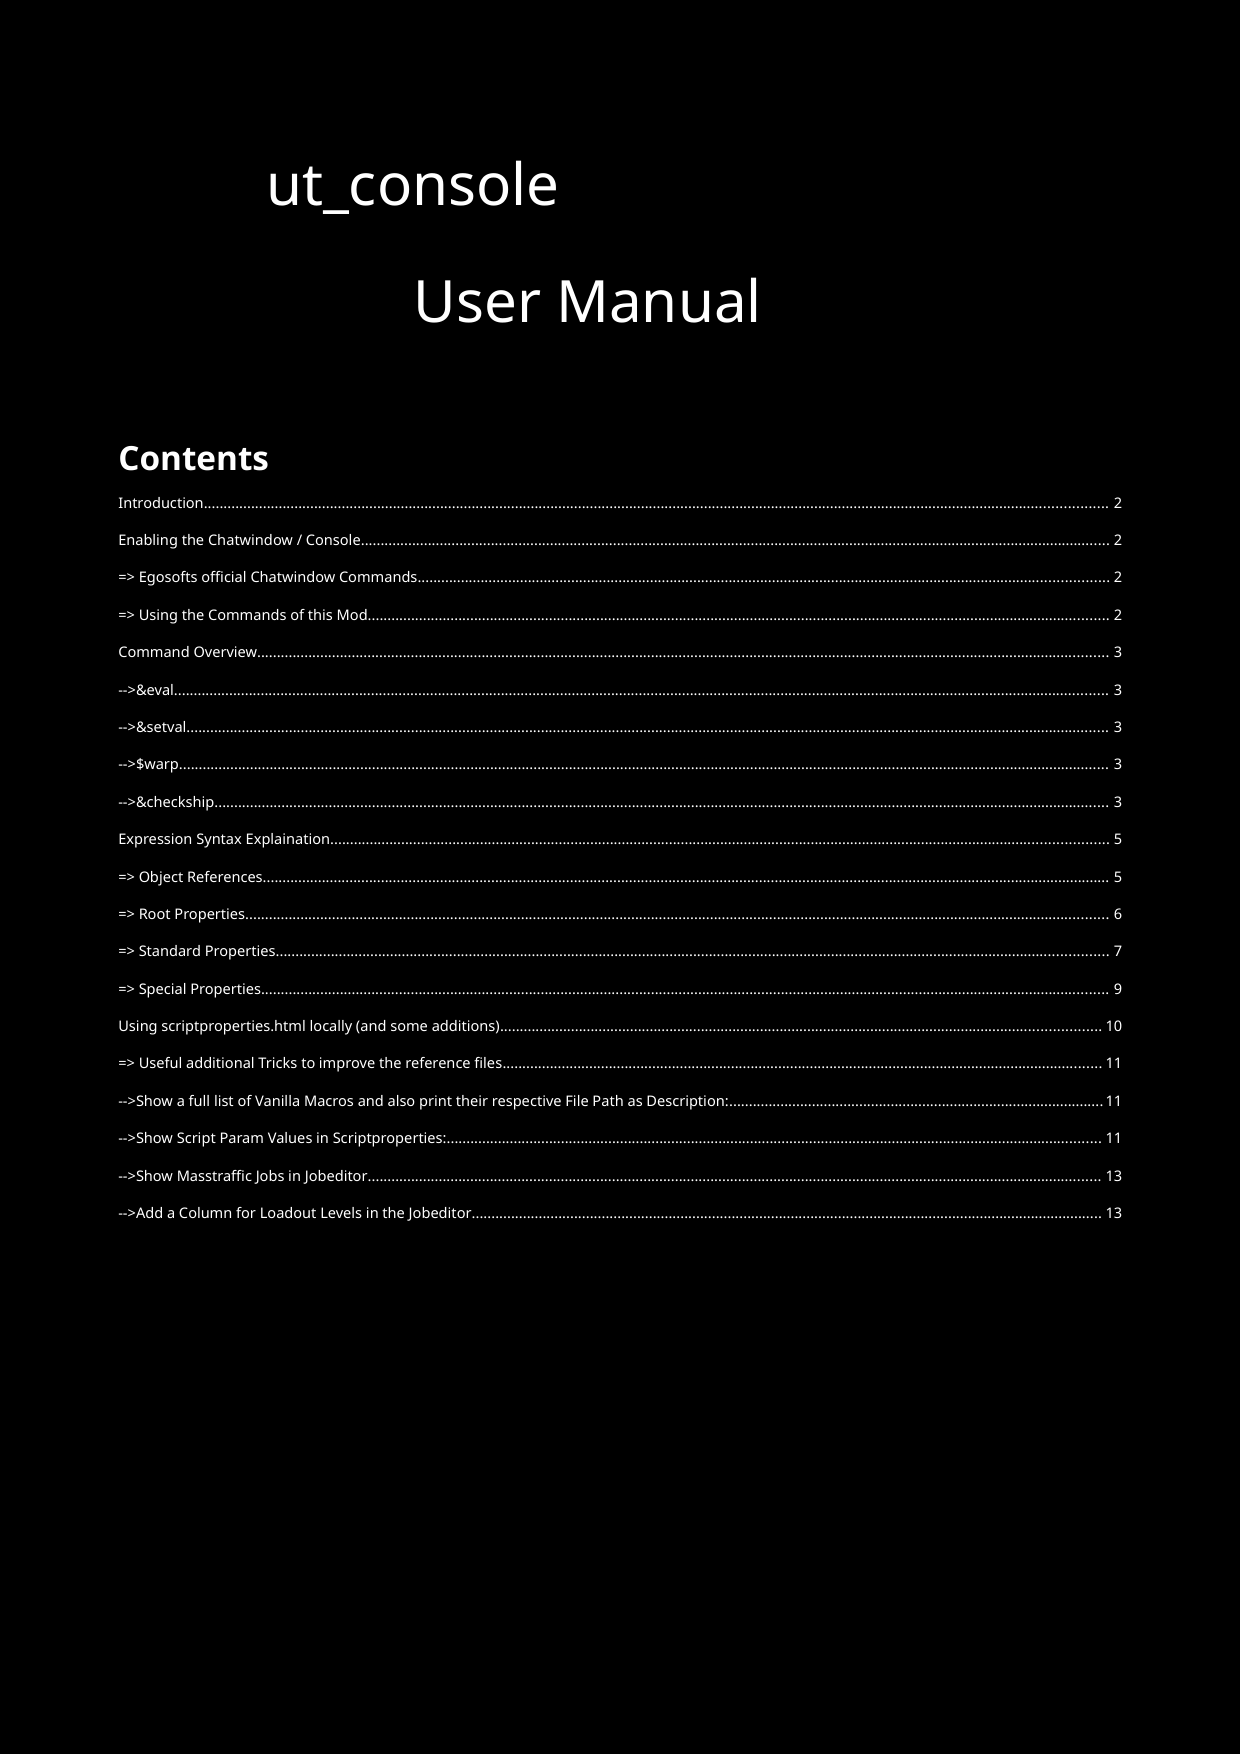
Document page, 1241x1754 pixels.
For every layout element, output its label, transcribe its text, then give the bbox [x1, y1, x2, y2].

text => Object References 5 [118, 866, 1122, 886]
text Using scriptproperties.html locally (and some additions) 10 [118, 1016, 1122, 1036]
text => Special Properties 9 [118, 978, 1122, 998]
text Expression Syntax Explaination 5 [118, 829, 1122, 849]
text => Egosofts official Chatwindow Commands 2 [118, 567, 1122, 587]
text Command Overview 3 [118, 642, 1122, 662]
subtitle Contents [118, 434, 1122, 480]
text -->Show a full list of Vanilla Macros and also print their respective File Path as Description: 11 [118, 1091, 1122, 1111]
text -->Show Script Param Values in Scriptproperties: 11 [118, 1128, 1122, 1148]
text -->Show Masstraffic Jobs in Jobeditor 13 [118, 1166, 1122, 1185]
text => Useful additional Tricks to improve the reference files 11 [118, 1053, 1122, 1073]
text Enabling the Chatwindow / Console 2 [118, 530, 1122, 550]
title ut_console [118, 143, 1122, 223]
title User Manual [118, 260, 1122, 339]
text => Standard Properties 7 [118, 941, 1122, 961]
text -->&checkship 3 [118, 792, 1122, 811]
text -->&eval 3 [118, 679, 1122, 699]
text -->$warp 3 [118, 754, 1122, 774]
text -->&setval 3 [118, 717, 1122, 737]
text => Using the Commands of this Mod 2 [118, 604, 1122, 624]
text Introduction 2 [118, 492, 1122, 512]
text -->Add a Column for Loadout Levels in the Jobeditor 13 [118, 1203, 1122, 1223]
text => Root Properties 6 [118, 904, 1122, 924]
